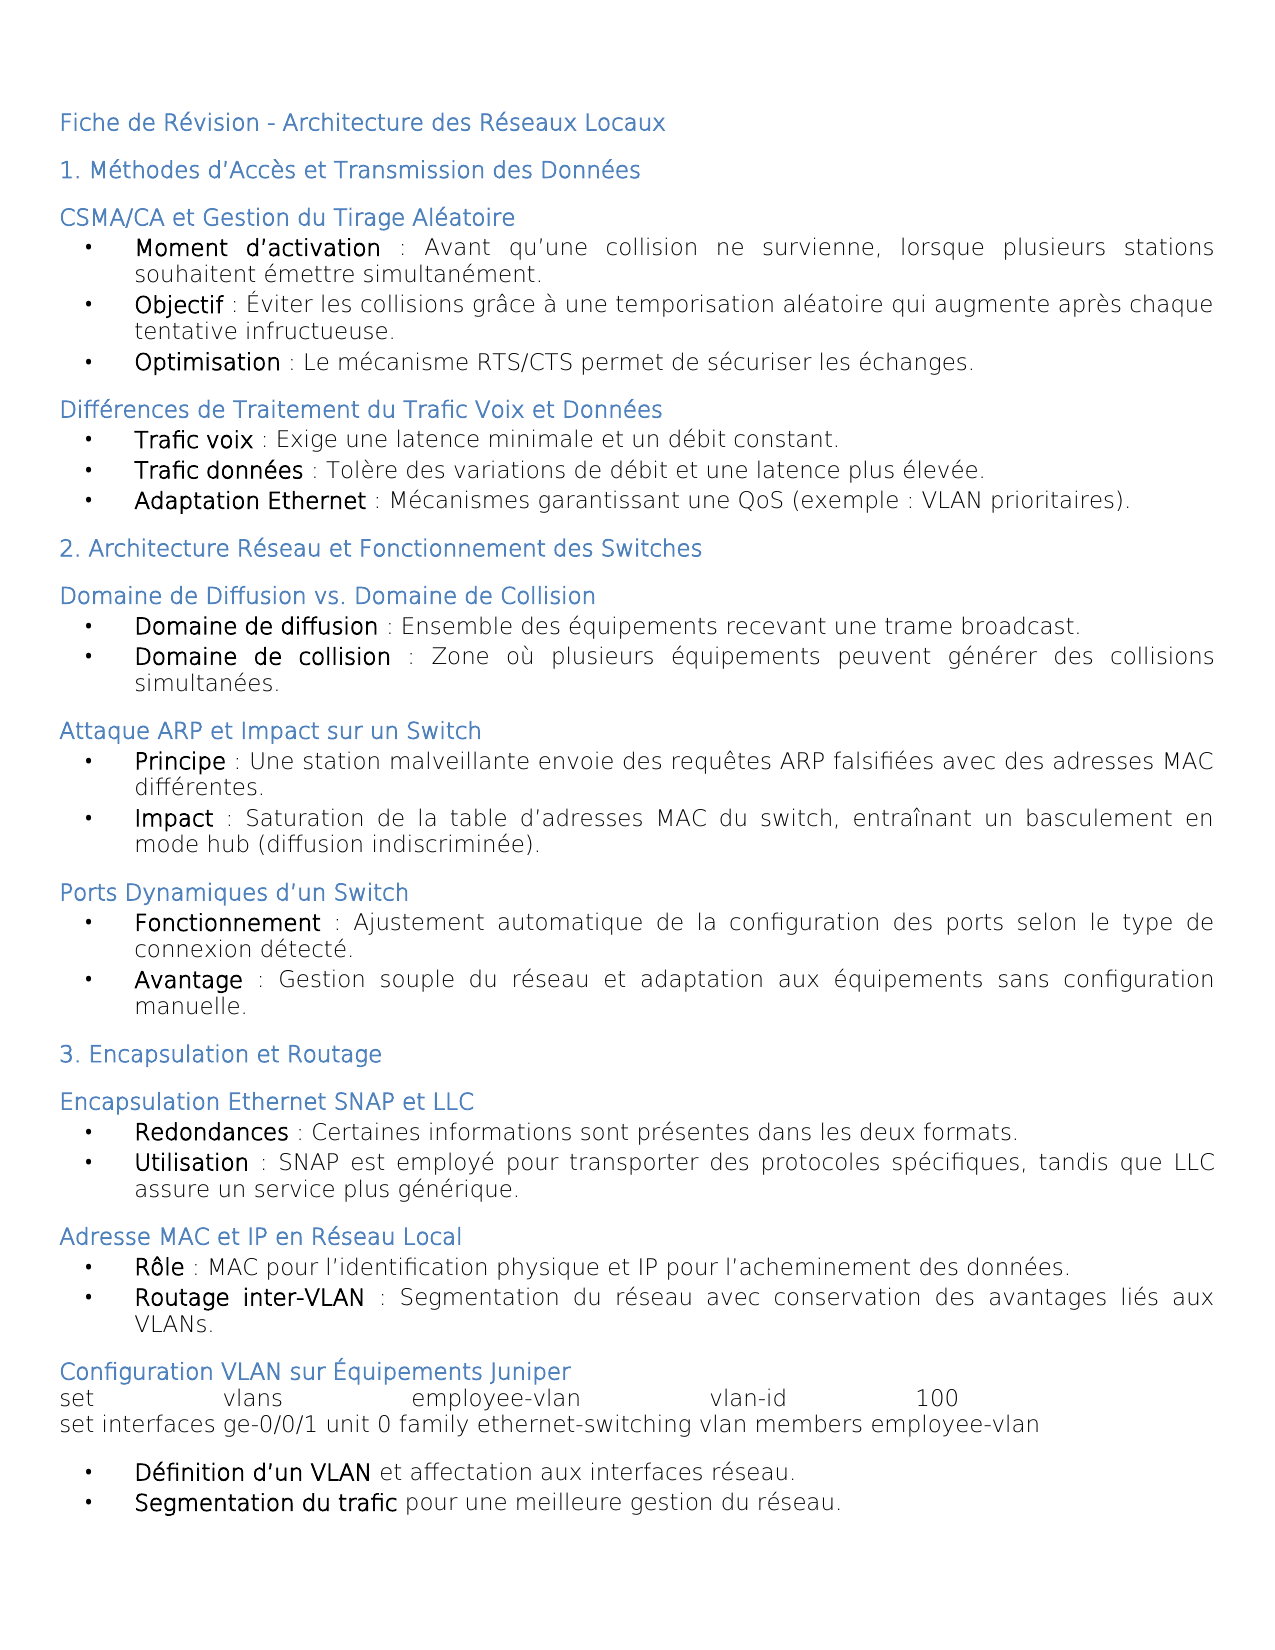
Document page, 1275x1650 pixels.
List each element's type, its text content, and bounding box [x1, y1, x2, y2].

subtitle Fiche de Révision - Architecture des Réseaux Locaux [59, 109, 1216, 136]
list Rôle : MAC pour l’identification physique et IP pour l’acheminement des données. [84, 1254, 1216, 1280]
list Objectif : Éviter les collisions grâce à une temporisation aléatoire qui augmente après chaque tentative infructueuse. [84, 292, 1216, 345]
list Redondances : Certaines informations sont présentes dans les deux formats. [84, 1119, 1216, 1145]
list Avantage : Gestion souple du réseau et adaptation aux équipements sans configuration manuelle. [84, 967, 1216, 1020]
list Domaine de diffusion : Ensemble des équipements recevant une trame broadcast. [84, 613, 1216, 639]
list Routage inter-VLAN : Segmentation du réseau avec conservation des avantages liés aux VLANs. [84, 1284, 1216, 1337]
list Domaine de collision : Zone où plusieurs équipements peuvent générer des collisions simultanées. [84, 643, 1216, 697]
list Fonctionnement : Ajustement automatique de la configuration des ports selon le type de connexion détecté. [84, 909, 1216, 963]
subtitle 2. Architecture Réseau et Fonctionnement des Switches [59, 535, 1216, 562]
subtitle 1. Méthodes d’Accès et Transmission des Données [59, 157, 1216, 183]
subtitle Domaine de Diffusion vs. Domaine de Collision [59, 582, 1216, 609]
subtitle Attaque ARP et Impact sur un Switch [59, 717, 1216, 744]
list Adaptation Ethernet : Mécanismes garantissant une QoS (exemple : VLAN prioritaires). [84, 487, 1216, 514]
list Segmentation du trafic pour une meilleure gestion du réseau. [84, 1489, 1216, 1516]
subtitle CSMA/CA et Gestion du Tirage Aléatoire [59, 204, 1216, 231]
list Principe : Une station malveillante envoie des requêtes ARP falsifiées avec des adresses MAC différentes. [84, 748, 1216, 801]
list Moment d’activation : Avant qu’une collision ne survienne, lorsque plusieurs stations souhaitent émettre simultanément. [84, 234, 1216, 288]
list Optimisation : Le mécanisme RTS/CTS permet de sécuriser les échanges. [84, 349, 1216, 375]
subtitle Encapsulation Ethernet SNAP et LLC [59, 1088, 1216, 1115]
list Définition d’un VLAN et affectation aux interfaces réseau. [84, 1459, 1216, 1486]
list Utilisation : SNAP est employé pour transporter des protocoles spécifiques, tandis que LLC assure un service plus générique. [84, 1149, 1216, 1202]
subtitle Différences de Traitement du Trafic Voix et Données [59, 396, 1216, 423]
subtitle Ports Dynamiques d’un Switch [59, 879, 1216, 906]
list Trafic voix : Exige une latence minimale et un débit constant. [84, 427, 1216, 453]
list Impact : Saturation de la table d’adresses MAC du switch, entraînant un basculement en mode hub (diffusion indiscriminée). [84, 805, 1216, 858]
subtitle Configuration VLAN sur Équipements Juniper [59, 1358, 1216, 1385]
text set vlans employee-vlan vlan-id 100 set interfaces ge-0/0/1 unit 0 family ethernet-switching vlan members employee-vlan [59, 1385, 1216, 1438]
list Trafic données : Tolère des variations de débit et une latence plus élevée. [84, 457, 1216, 484]
subtitle Adresse MAC et IP en Réseau Local [59, 1223, 1216, 1250]
subtitle 3. Encapsulation et Routage [59, 1041, 1216, 1067]
